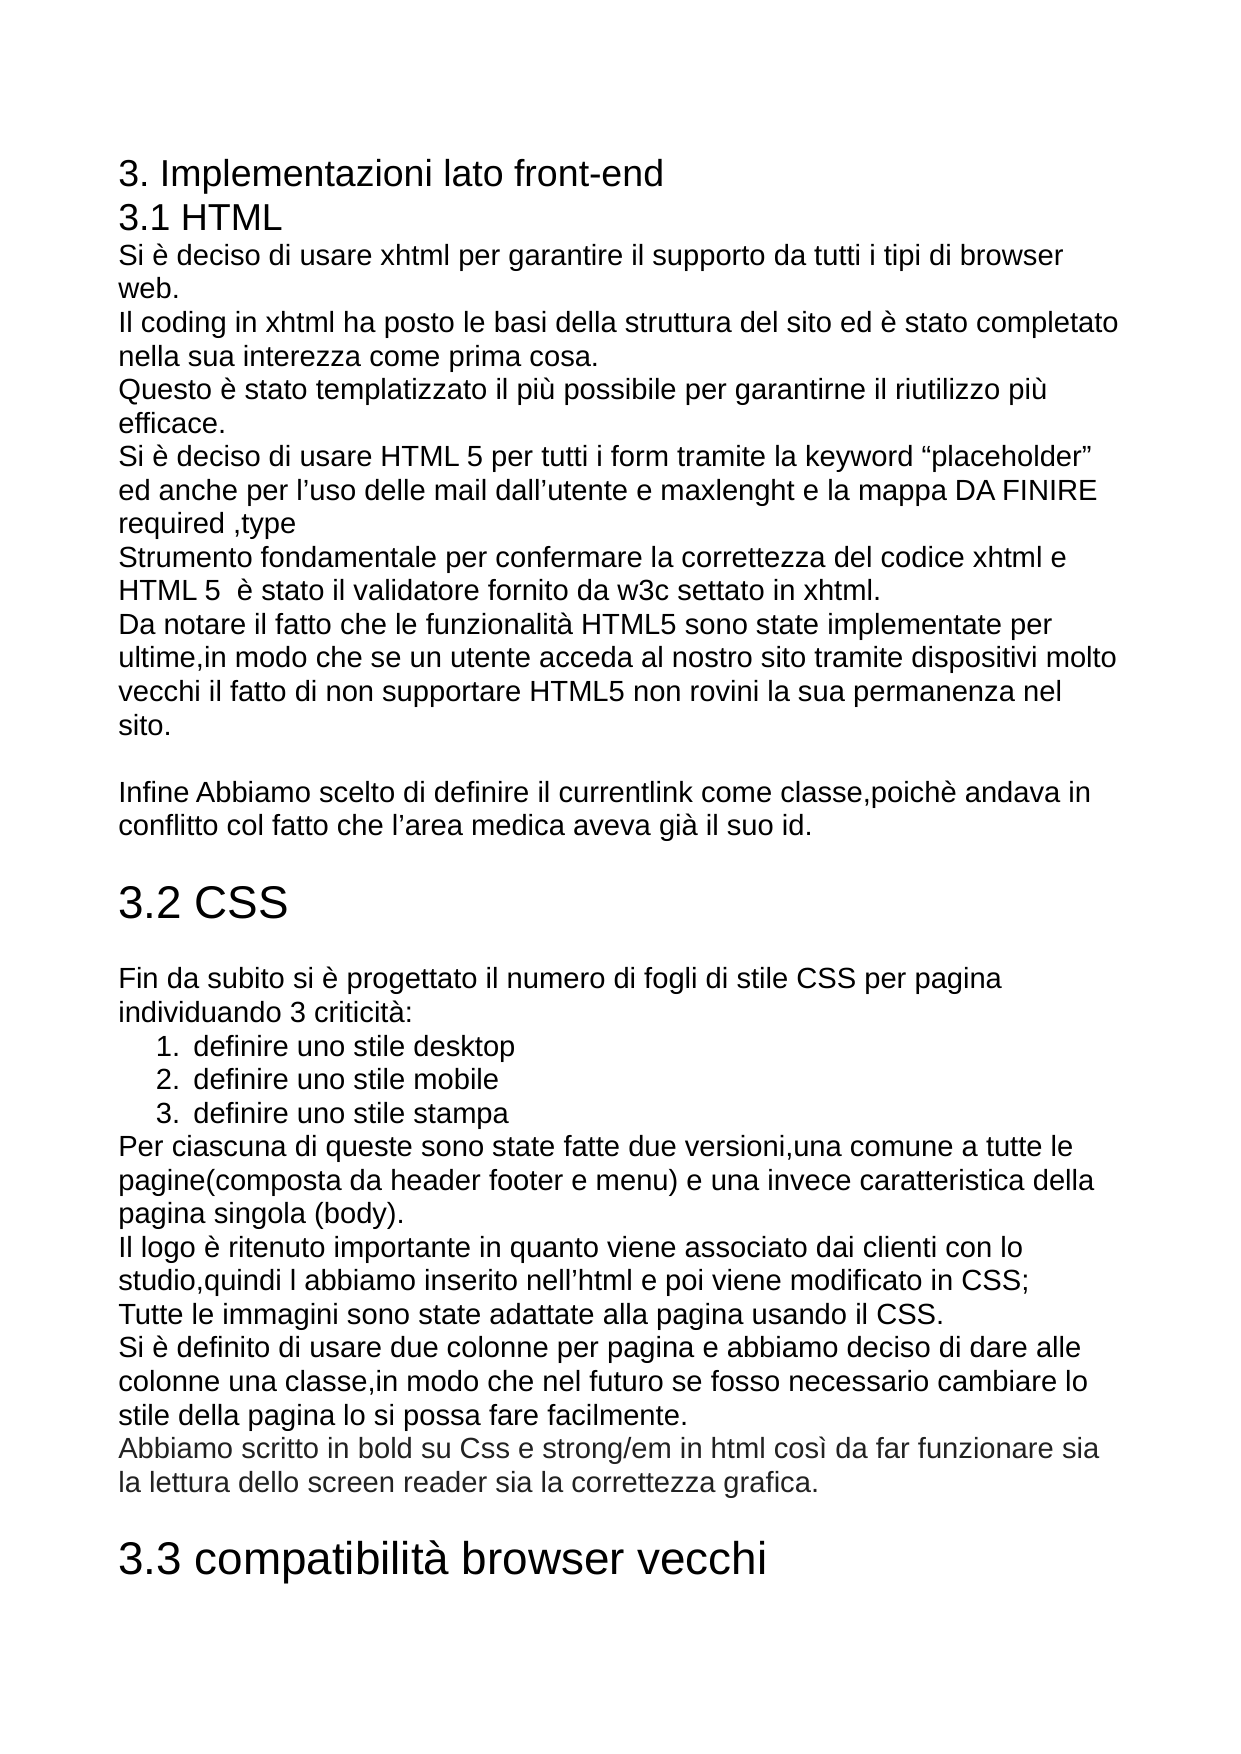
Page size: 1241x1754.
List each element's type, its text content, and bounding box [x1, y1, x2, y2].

text 3.3 compatibilità browser vecchi [118, 1532, 1122, 1584]
text Il logo è ritenuto importante in quanto viene associato dai clienti con lo studio,quindi l abbiamo inserito nell’html e poi viene modificato in CSS; [118, 1230, 1122, 1297]
text Strumento fondamentale per confermare la correttezza del codice xhtml e HTML 5 è stato il validatore fornito da w3c settato in xhtml. [118, 540, 1122, 607]
text 3.1 HTML [118, 195, 1122, 238]
text Si è deciso di usare xhtml per garantire il supporto da tutti i tipi di browser web. [118, 238, 1122, 305]
text Si è deciso di usare HTML 5 per tutti i form tramite la keyword “placeholder” ed anche per l’uso delle mail dall’utente e maxlenght e la mappa DA FINIRE required ,type [118, 439, 1122, 540]
text Questo è stato templatizzato il più possibile per garantirne il riutilizzo più efficace. [118, 372, 1122, 439]
text 3.2 CSS [118, 875, 1122, 928]
text Si è definito di usare due colonne per pagina e abbiamo deciso di dare alle colonne una classe,in modo che nel futuro se fosso necessario cambiare lo stile della pagina lo si possa fare facilmente. [118, 1330, 1122, 1431]
text Infine Abbiamo scelto di definire il currentlink come classe,poichè andava in conflitto col fatto che l’area medica aveva già il suo id. [118, 774, 1122, 842]
text Abbiamo scritto in bold su Css e strong/em in html così da far funzionare sia la lettura dello screen reader sia la correttezza grafica. [118, 1431, 1122, 1498]
text Tutte le immagini sono state adattate alla pagina usando il CSS. [118, 1297, 1122, 1330]
list definire uno stile stampa [156, 1096, 1122, 1129]
text 3. Implementazioni lato front-end [118, 152, 1122, 195]
list definire uno stile desktop [156, 1028, 1122, 1062]
text Fin da subito si è progettato il numero di fogli di stile CSS per pagina individuando 3 criticità: [118, 961, 1122, 1028]
text Per ciascuna di queste sono state fatte due versioni,una comune a tutte le pagine(composta da header footer e menu) e una invece caratteristica della pagina singola (body). [118, 1129, 1122, 1230]
text Da notare il fatto che le funzionalità HTML5 sono state implementate per ultime,in modo che se un utente acceda al nostro sito tramite dispositivi molto vecchi il fatto di non supportare HTML5 non rovini la sua permanenza nel sito. [118, 607, 1122, 741]
text Il coding in xhtml ha posto le basi della struttura del sito ed è stato completato nella sua interezza come prima cosa. [118, 305, 1122, 372]
list definire uno stile mobile [156, 1062, 1122, 1096]
